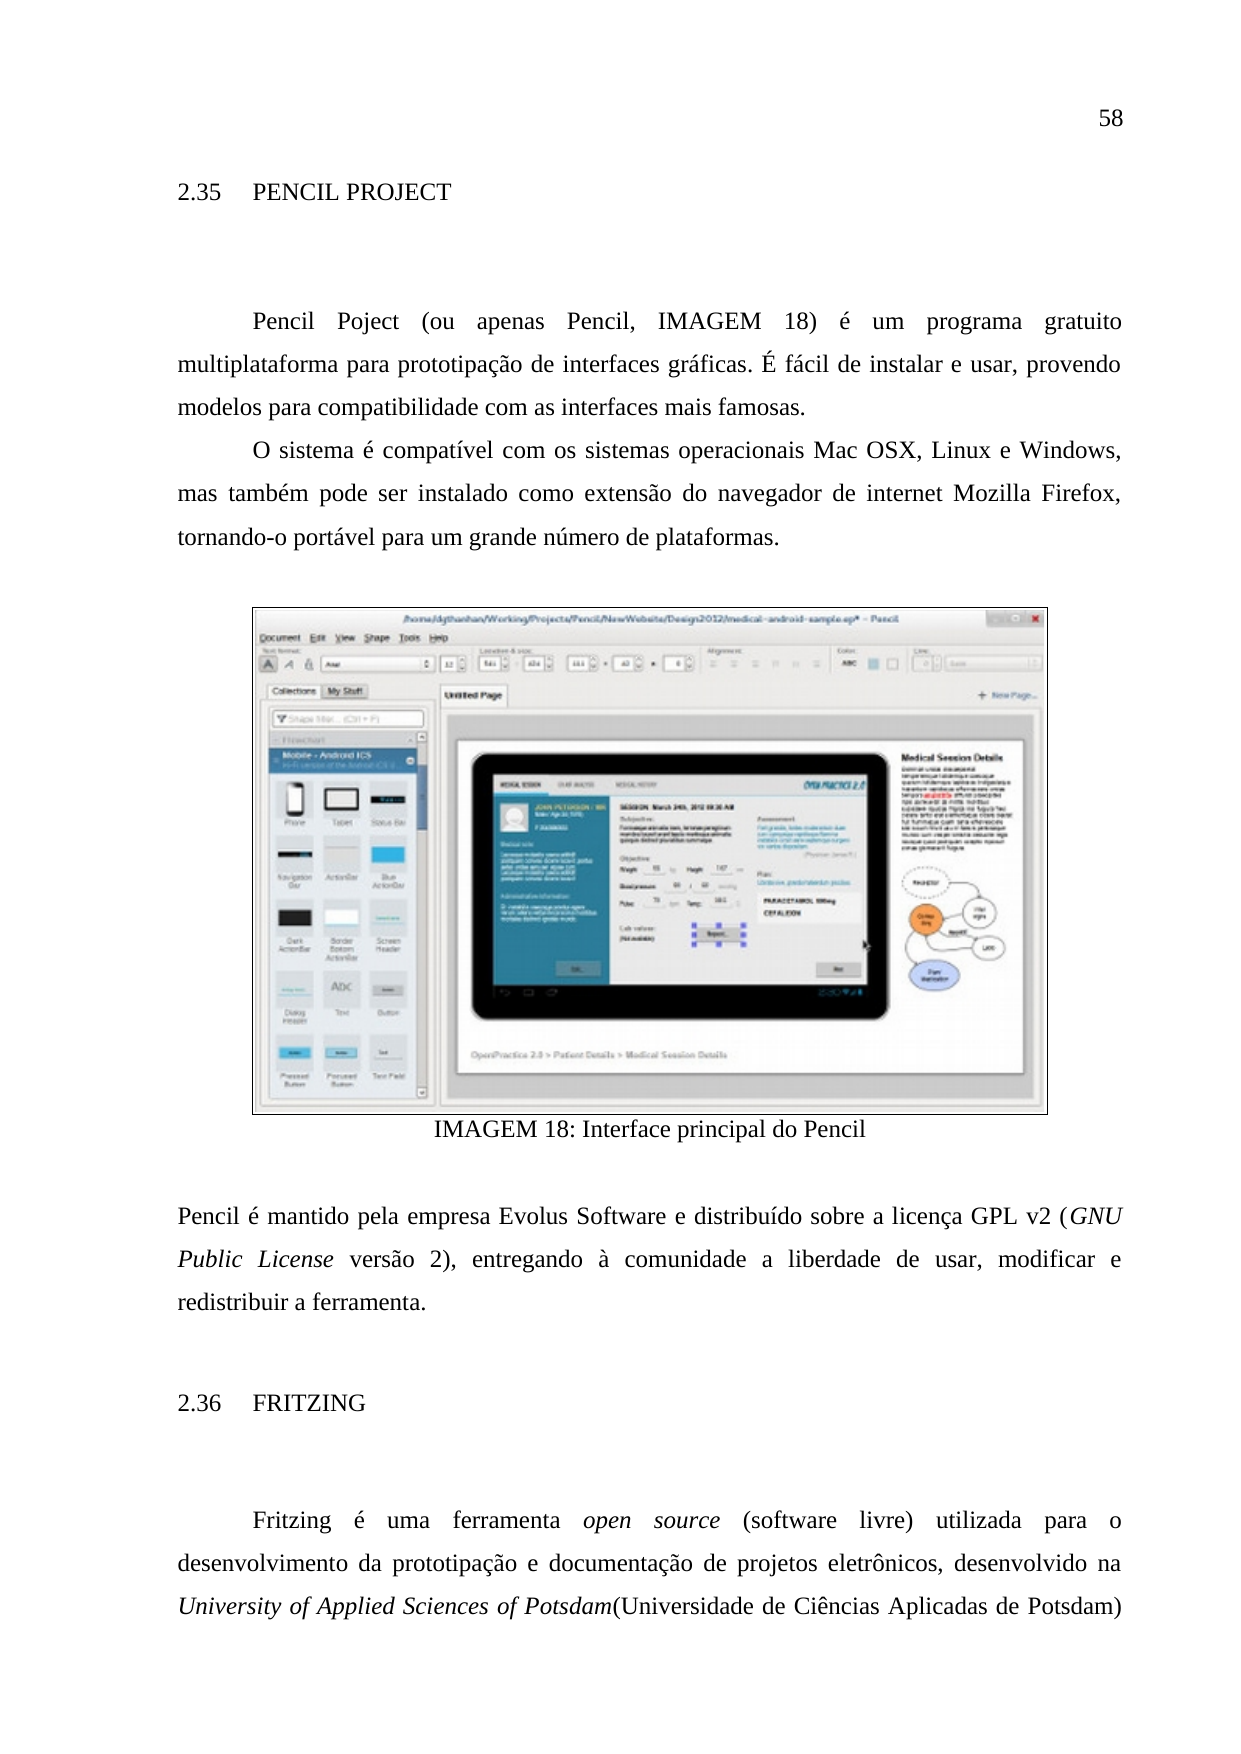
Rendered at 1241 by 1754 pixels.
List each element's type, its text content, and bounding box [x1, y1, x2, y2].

text Pencil é mantido pela empresa Evolus Software e distribuído sobre a licença GPL v2 (GNU Public License versão 2), entregando à comunidade a liberdade de usar, modificar e redistribuir a ferramenta. [177, 1201, 1122, 1316]
text IMAGEM 18: Interface principal do Pencil [177, 608, 1122, 1143]
text O sistema é compatível com os sistemas operacionais Mac OSX, Linux e Windows, mas também pode ser instalado como extensão do navegador de internet Mozilla Firefox, tornando-o portável para um grande número de plataformas. [177, 435, 1122, 550]
subtitle FRITZING [177, 1388, 1122, 1417]
subtitle PENCIL PROJECT [177, 177, 1122, 206]
picture [255, 610, 1045, 1112]
text Fritzing é uma ferramenta open source (software livre) utilizada para o desenvolvimento da prototipação e documentação de projetos eletrônicos, desenvolvido na University of Applied Sciences of Potsdam(Universidade de Ciências Aplicadas de Potsdam) [177, 1505, 1122, 1620]
text Pencil Poject (ou apenas Pencil, IMAGEM 18) é um programa gratuito multiplataforma para prototipação de interfaces gráficas. É fácil de instalar e usar, provendo modelos para compatibilidade com as interfaces mais famosas. [177, 306, 1122, 421]
